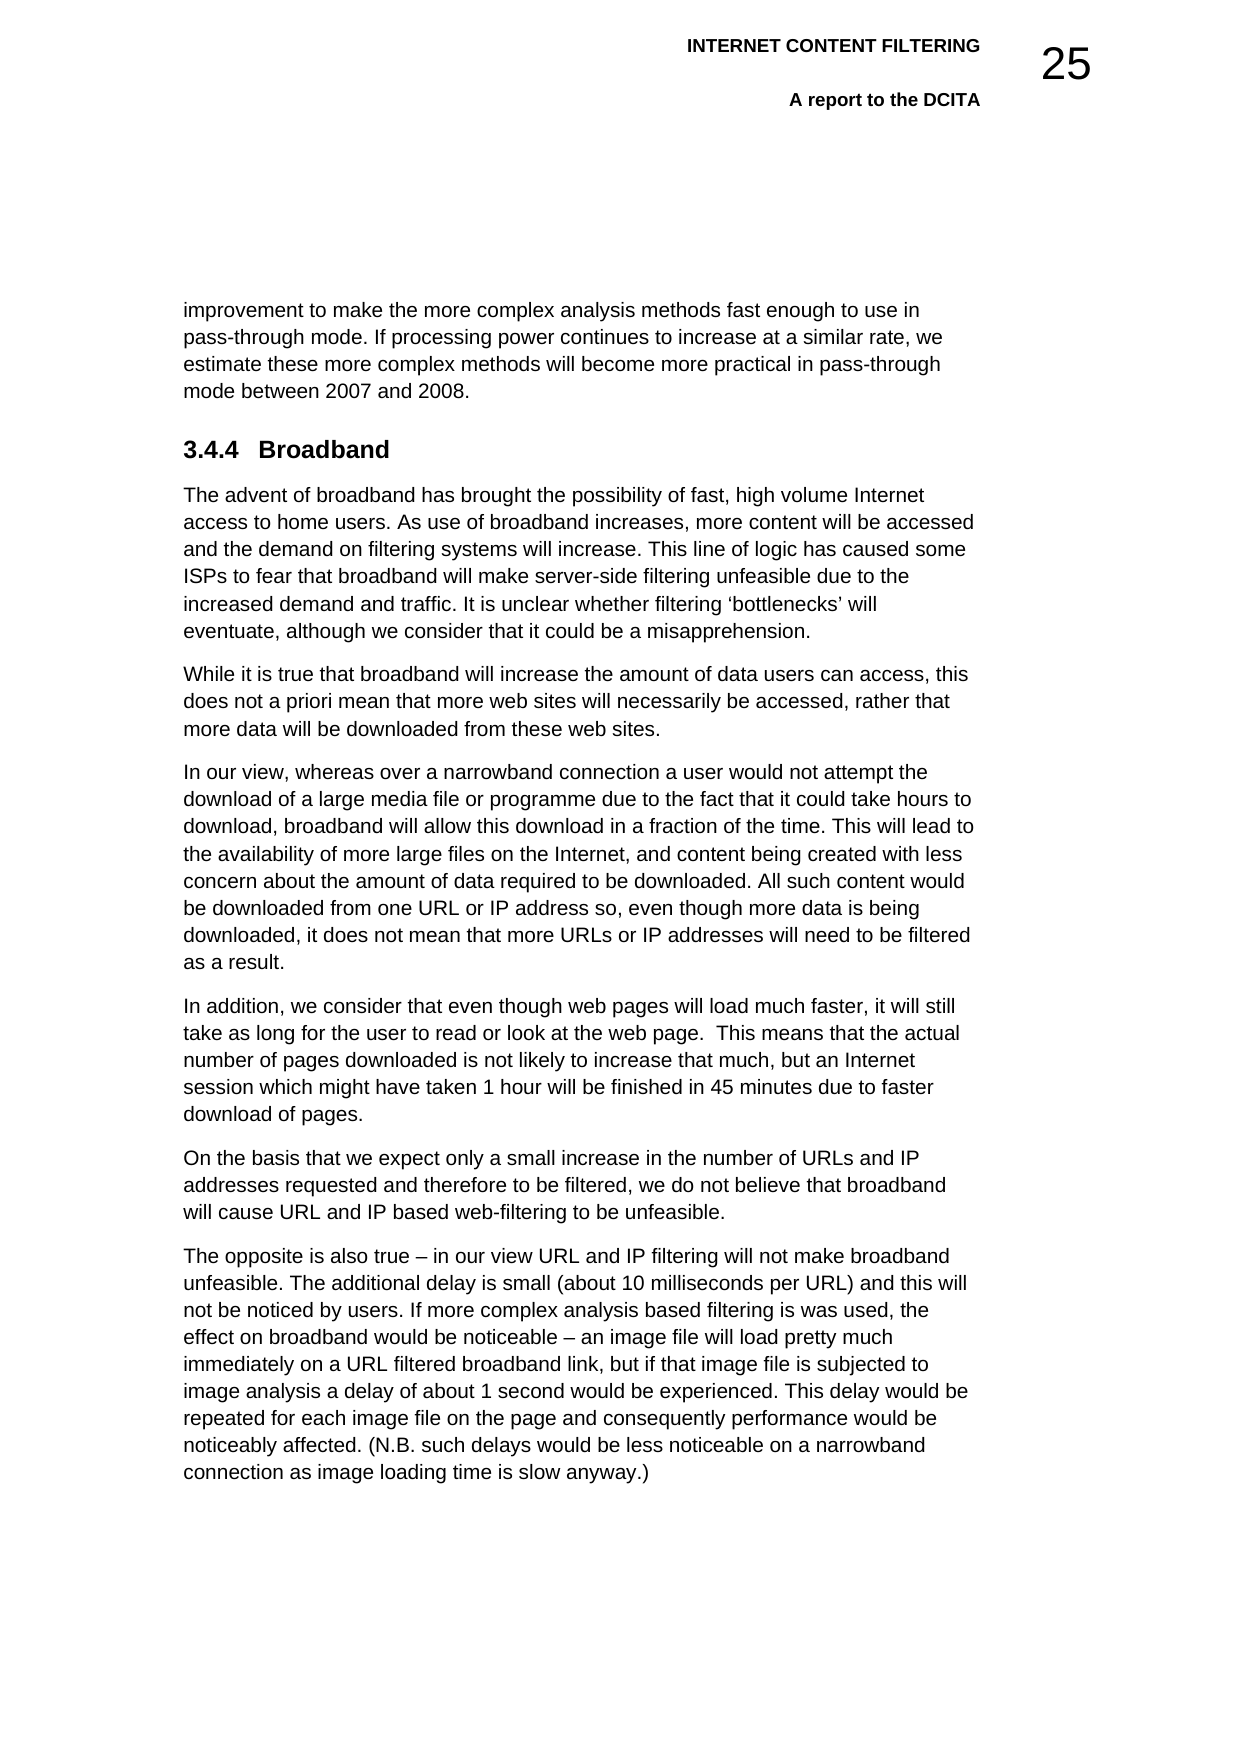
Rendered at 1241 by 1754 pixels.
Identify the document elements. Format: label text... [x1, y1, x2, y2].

subtitle Broadband [183, 435, 975, 464]
text In our view, whereas over a narrowband connection a user would not attempt the download of a large media file or programme due to the fact that it could take hours to download, broadband will allow this download in a fraction of the time. This will lead to the availability of more large files on the Internet, and content being created with less concern about the amount of data required to be downloaded. All such content would be downloaded from one URL or IP address so, even though more data is being downloaded, it does not mean that more URLs or IP addresses will need to be filtered as a result. [183, 758, 975, 975]
text On the basis that we expect only a small increase in the number of URLs and IP addresses requested and therefore to be filtered, we do not believe that broadband will cause URL and IP based web-filtering to be unfeasible. [183, 1143, 975, 1225]
text In addition, we consider that even though web pages will load much faster, it will still take as long for the user to read or look at the web page. This means that the actual number of pages downloaded is not likely to increase that much, but an Internet session which might have taken 1 hour will be finished in 45 minutes due to faster download of pages. [183, 991, 975, 1127]
text improvement to make the more complex analysis methods fast enough to use in pass-through mode. If processing power continues to increase at a similar rate, we estimate these more complex methods will become more practical in pass-through mode between 2007 and 2008. [183, 296, 975, 404]
text The advent of broadband has brought the possibility of fast, high volume Internet access to home users. As use of broadband increases, more content will be accessed and the demand on filtering systems will increase. This line of logic has caused some ISPs to fear that broadband will make server-side filtering unfeasible due to the increased demand and traffic. It is unclear whether filtering ‘bottlenecks’ will eventuate, although we consider that it could be a misapprehension. [183, 481, 975, 643]
text The opposite is also true – in our view URL and IP filtering will not make broadband unfeasible. The additional delay is small (about 10 milliseconds per URL) and this will not be noticed by users. If more complex analysis based filtering is was used, the effect on broadband would be noticeable – an image file will load pretty much immediately on a URL filtered broadband link, but if that image file is subjected to image analysis a delay of about 1 second would be experienced. This delay would be repeated for each image file on the page and consequently performance would be noticeably affected. (N.B. such delays would be less noticeable on a narrowband connection as image loading time is slow anyway.) [183, 1241, 975, 1485]
text While it is true that broadband will increase the amount of data users can access, this does not a priori mean that more web sites will necessarily be accessed, rather that more data will be downloaded from these web sites. [183, 660, 975, 741]
